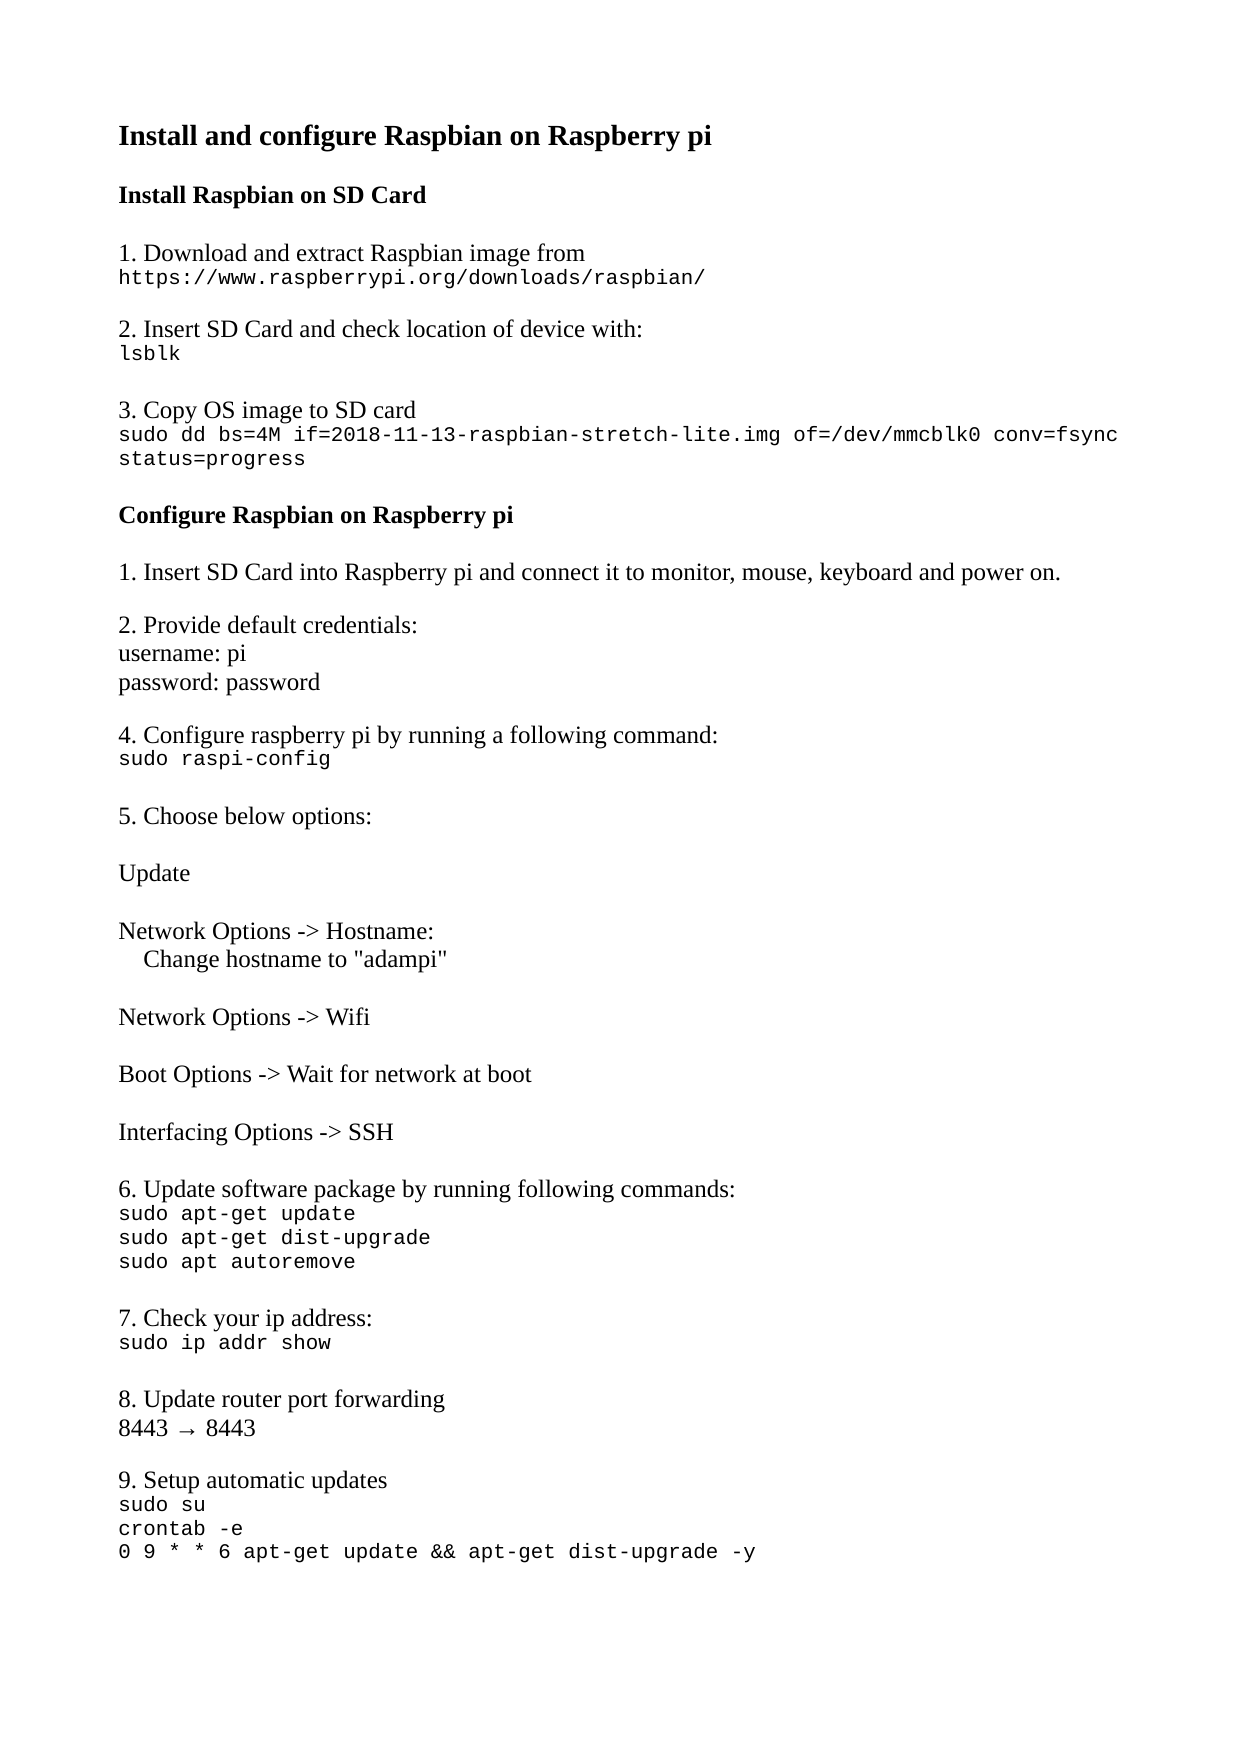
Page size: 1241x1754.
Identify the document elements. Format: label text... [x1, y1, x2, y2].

text sudo apt-get update [118, 1203, 1122, 1227]
text 6. Update software package by running following commands: [118, 1174, 1122, 1203]
text sudo ip addr show [118, 1332, 1122, 1355]
text sudo dd bs=4M if=2018-11-13-raspbian-stretch-lite.img of=/dev/mmcblk0 conv=fsync status=progress [118, 424, 1122, 471]
text sudo apt-get dist-upgrade [118, 1227, 1122, 1251]
text https://www.raspberrypi.org/downloads/raspbian/ [118, 267, 1122, 290]
text password: password [118, 667, 1122, 696]
text 1. Download and extract Raspbian image from [118, 238, 1122, 267]
text Interfacing Options -> SSH [118, 1117, 1122, 1146]
text sudo raspi-config [118, 748, 1122, 772]
text 0 9 * * 6 apt-get update && apt-get dist-upgrade -y [118, 1541, 1122, 1565]
text 2. Insert SD Card and check location of device with: [118, 314, 1122, 343]
text 3. Copy OS image to SD card [118, 395, 1122, 424]
text 1. Insert SD Card into Raspberry pi and connect it to monitor, mouse, keyboard and power on. [118, 557, 1122, 586]
text Network Options -> Hostname: [118, 916, 1122, 944]
text Install Raspbian on SD Card [118, 180, 1122, 209]
text Install and configure Raspbian on Raspberry pi [118, 118, 1122, 152]
text 9. Setup automatic updates [118, 1465, 1122, 1494]
text Boot Options -> Wait for network at boot [118, 1059, 1122, 1088]
text 2. Provide default credentials: [118, 610, 1122, 638]
text Configure Raspbian on Raspberry pi [118, 500, 1122, 529]
text Network Options -> Wifi [118, 1002, 1122, 1031]
text 5. Choose below options: [118, 801, 1122, 829]
text lsblk [118, 343, 1122, 366]
text sudo apt autoremove [118, 1251, 1122, 1274]
text crontab -e [118, 1518, 1122, 1541]
text sudo su [118, 1494, 1122, 1518]
text 8443 → 8443 [118, 1413, 1122, 1442]
text 4. Configure raspberry pi by running a following command: [118, 720, 1122, 748]
text 7. Check your ip address: [118, 1303, 1122, 1332]
text 8. Update router port forwarding [118, 1384, 1122, 1413]
text username: pi [118, 638, 1122, 667]
text Update [118, 858, 1122, 887]
text Change hostname to "adampi" [118, 944, 1122, 973]
